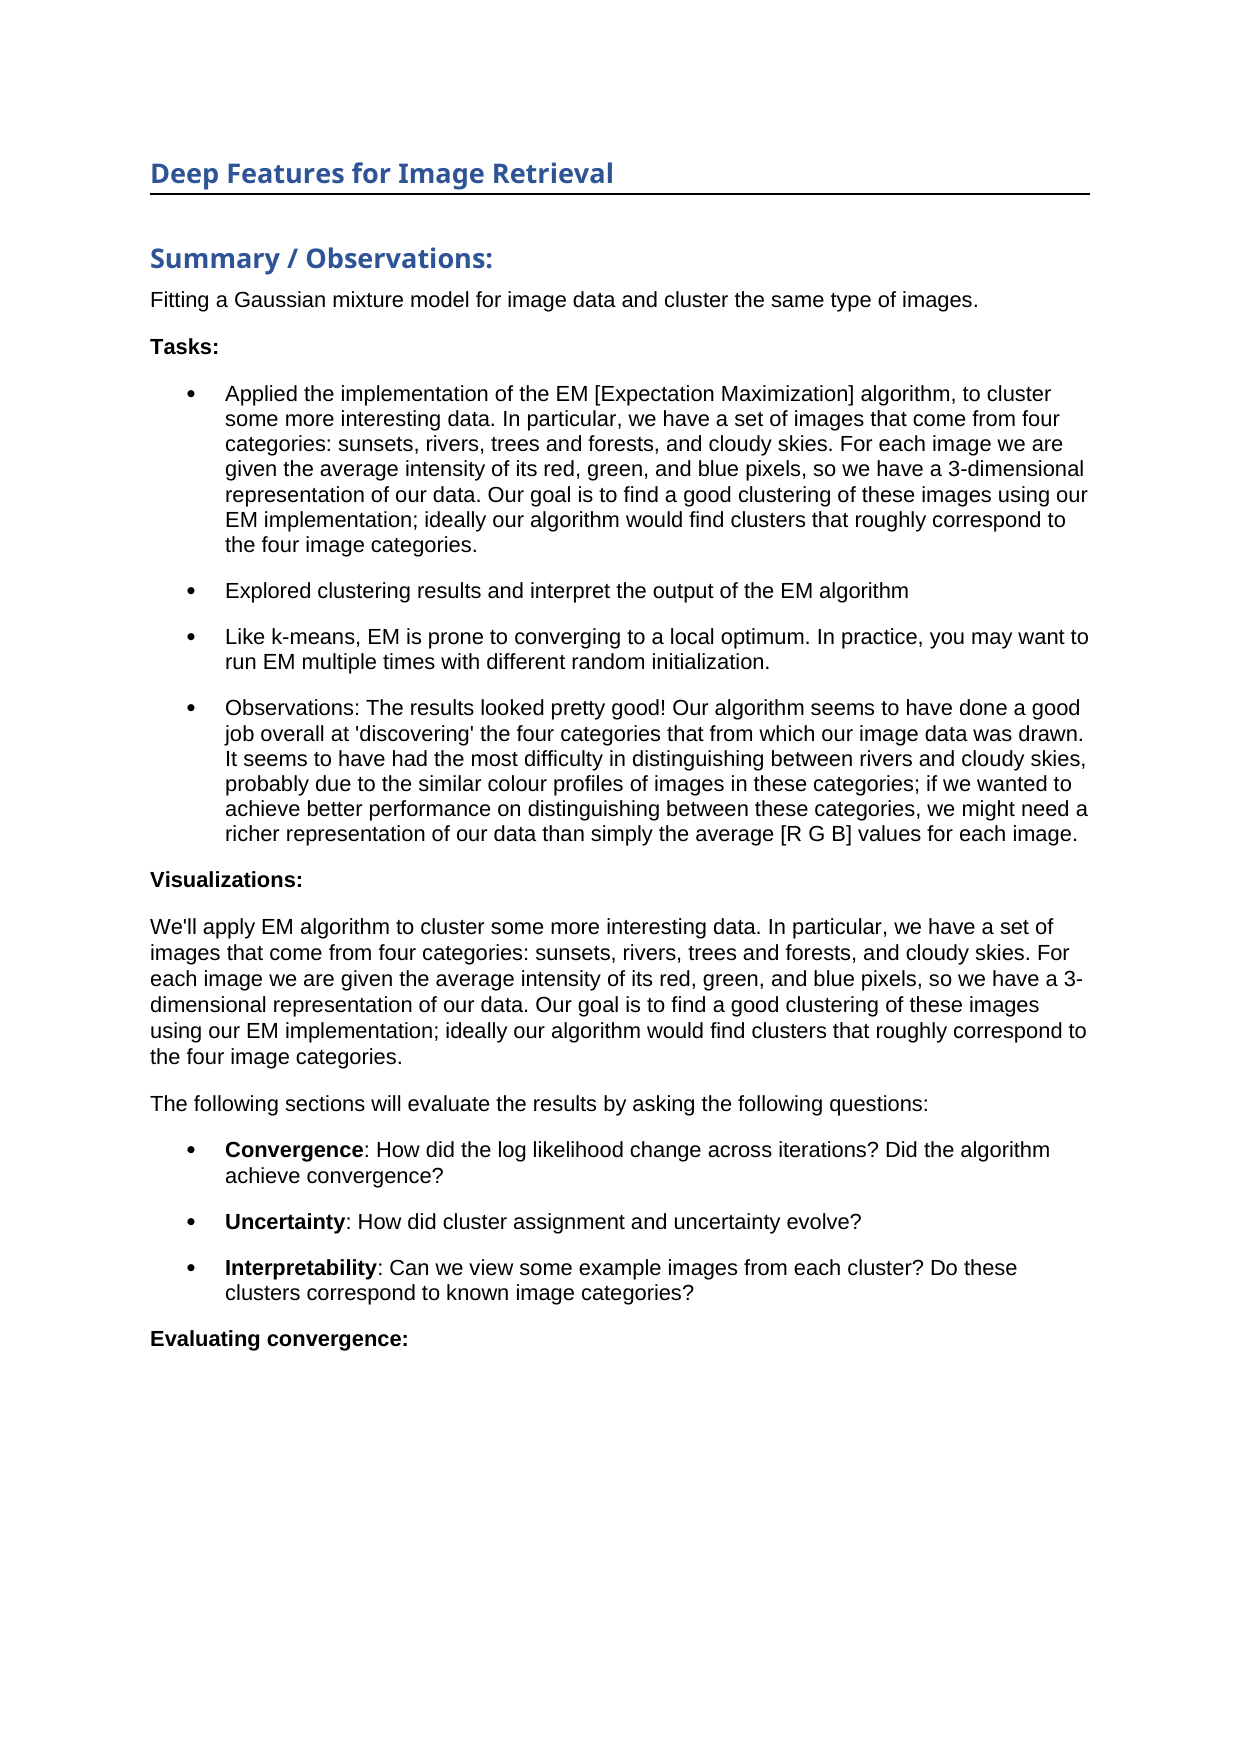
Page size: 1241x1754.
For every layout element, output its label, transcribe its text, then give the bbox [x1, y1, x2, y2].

list Applied the implementation of the EM [Expectation Maximization] algorithm, to cluster some more interesting data. In particular, we have a set of images that come from four categories: sunsets, rivers, trees and forests, and cloudy skies. For each image we are given the average intensity of its red, green, and blue pixels, so we have a 3-dimensional representation of our data. Our goal is to find a good clustering of these images using our EM implementation; ideally our algorithm would find clusters that roughly correspond to the four image categories. [187, 381, 1090, 557]
subtitle Deep Features for Image Retrieval [150, 154, 1090, 193]
text Visualizations: [150, 867, 1090, 893]
text We'll apply EM algorithm to cluster some more interesting data. In particular, we have a set of images that come from four categories: sunsets, rivers, trees and forests, and cloudy skies. For each image we are given the average intensity of its red, green, and blue pixels, so we have a 3-dimensional representation of our data. Our goal is to find a good clustering of these images using our EM implementation; ideally our algorithm would find clusters that roughly correspond to the four image categories. [150, 914, 1090, 1069]
list Explored clustering results and interpret the output of the EM algorithm [187, 578, 1090, 603]
subtitle Summary / Observations: [150, 240, 1090, 277]
text Fitting a Gaussian mixture model for image data and cluster the same type of images. [150, 287, 1090, 312]
list Uncertainty: How did cluster assignment and uncertainty evolve? [187, 1209, 1090, 1234]
list Interpretability: Can we view some example images from each cluster? Do these clusters correspond to known image categories? [187, 1255, 1090, 1305]
list Observations: The results looked pretty good! Our algorithm seems to have done a good job overall at 'discovering' the four categories that from which our image data was drawn. It seems to have had the most difficulty in distinguishing between rivers and cloudy skies, probably due to the similar colour profiles of images in these categories; if we wanted to achieve better performance on distinguishing between these categories, we might need a richer representation of our data than simply the average [R G B] values for each image. [187, 695, 1090, 847]
text Tasks: [150, 334, 1090, 359]
text Evaluating convergence: [150, 1326, 1090, 1351]
list Convergence: How did the log likelihood change across iterations? Did the algorithm achieve convergence? [187, 1137, 1090, 1188]
text The following sections will evaluate the results by asking the following questions: [150, 1091, 1090, 1116]
list Like k-means, EM is prone to converging to a local optimum. In practice, you may want to run EM multiple times with different random initialization. [187, 624, 1090, 674]
